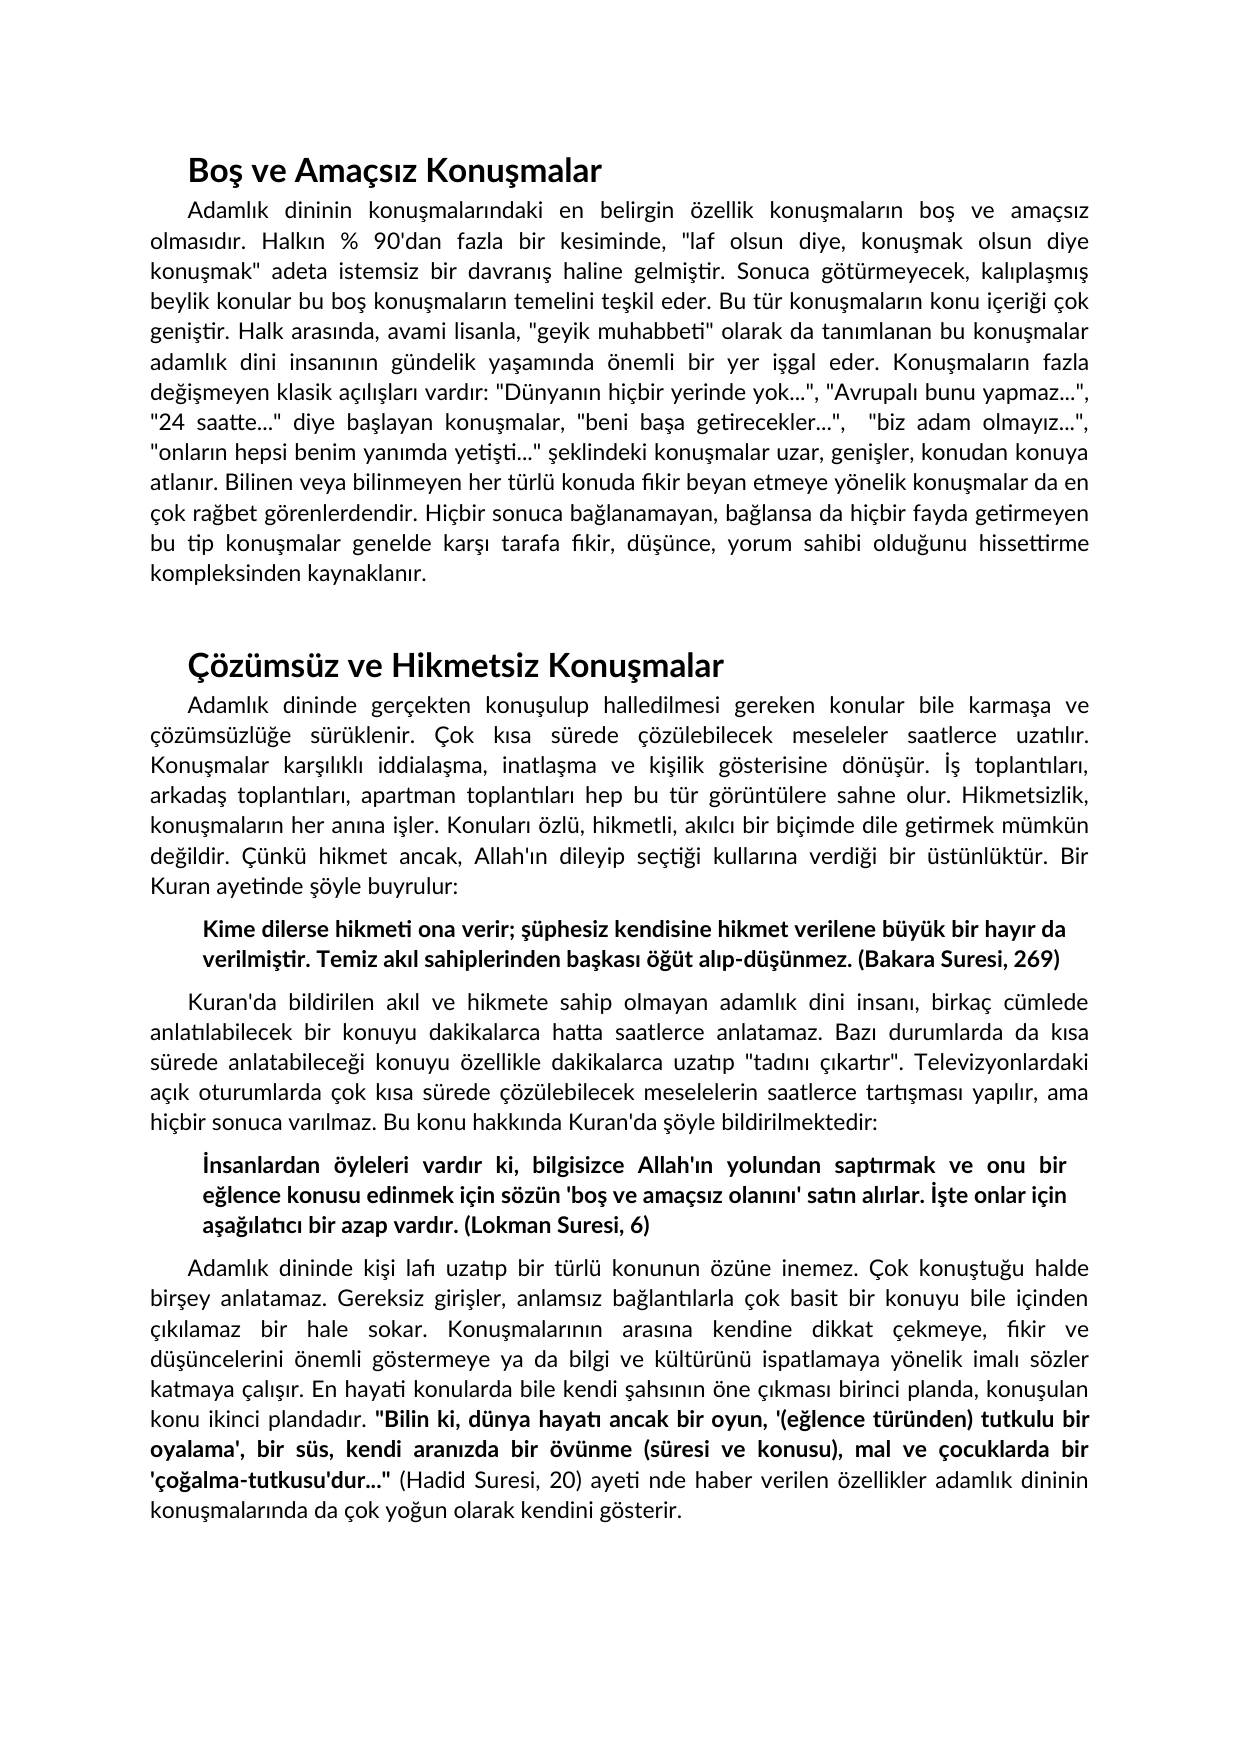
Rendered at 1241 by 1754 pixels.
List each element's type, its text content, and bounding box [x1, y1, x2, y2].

text Adamlık dininin konuşmalarındaki en belirgin özellik konuşmaların boş ve amaçsız olmasıdır. Halkın % 90'dan fazla bir kesiminde, "laf olsun diye, konuşmak olsun diye konuşmak" adeta istemsiz bir davranış haline gelmiştir. Sonuca götürmeyecek, kalıplaşmış beylik konular bu boş konuşmaların temelini teşkil eder. Bu tür konuşmaların konu içeriği çok geniştir. Halk arasında, avami lisanla, "geyik muhabbeti" olarak da tanımlanan bu konuşmalar adamlık dini insanının gündelik yaşamında önemli bir yer işgal eder. Konuşmaların fazla değişmeyen klasik açılışları vardır: "Dünyanın hiçbir yerinde yok...", "Avrupalı bunu yapmaz...", "24 saatte..." diye başlayan konuşmalar, "beni başa getirecekler...", "biz adam olmayız...", "onların hepsi benim yanımda yetişti..." şeklindeki konuşmalar uzar, genişler, konudan konuya atlanır. Bilinen veya bilinmeyen her türlü konuda fikir beyan etmeye yönelik konuşmalar da en çok rağbet görenlerdendir. Hiçbir sonuca bağlanamayan, bağlansa da hiçbir fayda getirmeyen bu tip konuşmalar genelde karşı tarafa fikir, düşünce, yorum sahibi olduğunu hissettirme kompleksinden kaynaklanır. [150, 196, 1090, 586]
text Kime dilerse hikmeti ona verir; şüphesiz kendisine hikmet verilene büyük bir hayır da verilmiştir. Temiz akıl sahiplerinden başkası öğüt alıp-düşünmez. (Bakara Suresi, 269) [202, 914, 1068, 972]
text Adamlık dininde kişi lafı uzatıp bir türlü konunun özüne inemez. Çok konuştuğu halde birşey anlatamaz. Gereksiz girişler, anlamsız bağlantılarla çok basit bir konuyu bile içinden çıkılamaz bir hale sokar. Konuşmalarının arasına kendine dikkat çekmeye, fikir ve düşüncelerini önemli göstermeye ya da bilgi ve kültürünü ispatlamaya yönelik imalı sözler katmaya çalışır. En hayati konularda bile kendi şahsının öne çıkması birinci planda, konuşulan konu ikinci plandadır. "Bilin ki, dünya hayatı ancak bir oyun, '(eğlence türünden) tutkulu bir oyalama', bir süs, kendi aranızda bir övünme (süresi ve konusu), mal ve çocuklarda bir 'çoğalma-tutkusu'dur..." (Hadid Suresi, 20) ayeti nde haber verilen özellikler adamlık dininin konuşmalarında da çok yoğun olarak kendini gösterir. [150, 1254, 1090, 1523]
text İnsanlardan öyleleri vardır ki, bilgisizce Allah'ın yolundan saptırmak ve onu bir eğlence konusu edinmek için sözün 'boş ve amaçsız olanını' satın alırlar. İşte onlar için aşağılatıcı bir azap vardır. (Lokman Suresi, 6) [202, 1151, 1068, 1239]
subtitle Boş ve Amaçsız Konuşmalar [187, 150, 1090, 190]
text Adamlık dininde gerçekten konuşulup halledilmesi gereken konular bile karmaşa ve çözümsüzlüğe sürüklenir. Çok kısa sürede çözülebilecek meseleler saatlerce uzatılır. Konuşmalar karşılıklı iddialaşma, inatlaşma ve kişilik gösterisine dönüşür. İş toplantıları, arkadaş toplantıları, apartman toplantıları hep bu tür görüntülere sahne olur. Hikmetsizlik, konuşmaların her anına işler. Konuları özlü, hikmetli, akılcı bir biçimde dile getirmek mümkün değildir. Çünkü hikmet ancak, Allah'ın dileyip seçtiği kullarına verdiği bir üstünlüktür. Bir Kuran ayetinde şöyle buyrulur: [150, 690, 1090, 899]
text Kuran'da bildirilen akıl ve hikmete sahip olmayan adamlık dini insanı, birkaç cümlede anlatılabilecek bir konuyu dakikalarca hatta saatlerce anlatamaz. Bazı durumlarda da kısa sürede anlatabileceği konuyu özellikle dakikalarca uzatıp "tadını çıkartır". Televizyonlardaki açık oturumlarda çok kısa sürede çözülebilecek meselelerin saatlerce tartışması yapılır, ama hiçbir sonuca varılmaz. Bu konu hakkında Kuran'da şöyle bildirilmektedir: [150, 987, 1090, 1136]
subtitle Çözümsüz ve Hikmetsiz Konuşmalar [187, 644, 1090, 684]
